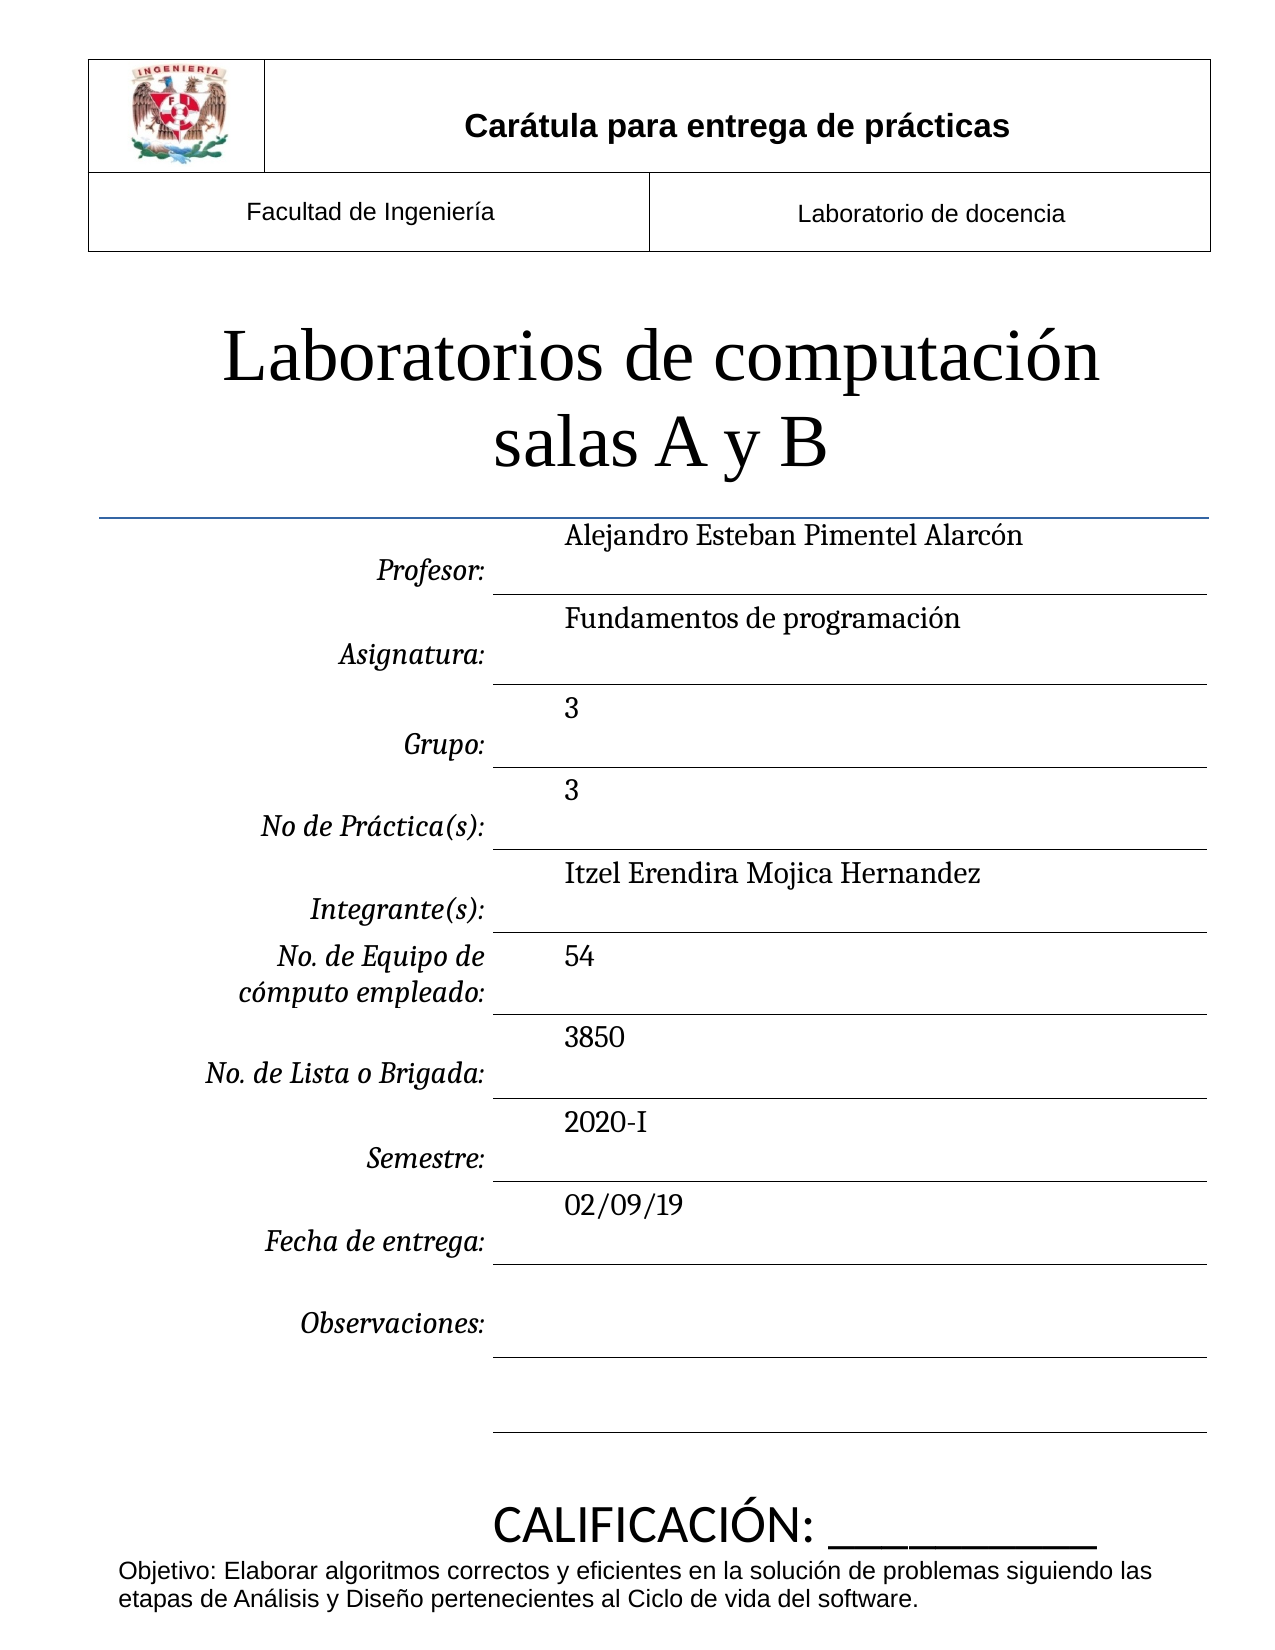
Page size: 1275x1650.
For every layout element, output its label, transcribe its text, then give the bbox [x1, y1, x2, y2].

table_cell Asignatura: [118, 594, 493, 684]
table_cell Fundamentos de programación [493, 595, 1207, 684]
table_cell Laboratorio de docencia [650, 173, 1210, 251]
table_cell 3 [493, 768, 1207, 849]
text Laboratorios de computación [118, 310, 1205, 396]
table_header Profesor: [118, 519, 493, 594]
table_cell [493, 1358, 1207, 1432]
text salas A y B [118, 396, 1205, 482]
table_cell Integrante(s): [118, 849, 493, 932]
table_cell 02/09/19 [493, 1182, 1207, 1263]
table_cell 54 [493, 933, 1207, 1013]
table_cell Fecha de entrega: [118, 1181, 493, 1263]
table_cell Observaciones: [118, 1264, 493, 1357]
table_cell [118, 1357, 493, 1432]
table_cell Itzel Erendira Mojica Hernandez [493, 850, 1207, 932]
table_cell 3850 [493, 1015, 1207, 1098]
table_cell No. de Lista o Brigada: [118, 1014, 493, 1098]
table_header Alejandro Esteban Pimentel Alarcón [493, 519, 1207, 594]
table_cell 2020-I [493, 1099, 1207, 1181]
table_header [89, 60, 264, 172]
table_cell Semestre: [118, 1098, 493, 1181]
text CALIFICACIÓN: __________ [118, 1489, 1205, 1556]
table_cell Facultad de Ingeniería [89, 173, 649, 251]
table_header [118, 511, 493, 517]
table_cell 3 [493, 685, 1207, 766]
text Objetivo: Elaborar algoritmos correctos y eficientes en la solución de problemas siguiendo las etapas de Análisis y Diseño pertenecientes al Ciclo de vida del software. [118, 1556, 1205, 1613]
table_cell [493, 1265, 1207, 1357]
table_cell No. de Equipo de cómputo empleado: [118, 932, 493, 1013]
table_header Carátula para entrega de prácticas [265, 60, 1210, 172]
table_cell No de Práctica(s): [118, 766, 493, 849]
table_header [493, 511, 1207, 517]
table_cell Grupo: [118, 684, 493, 766]
